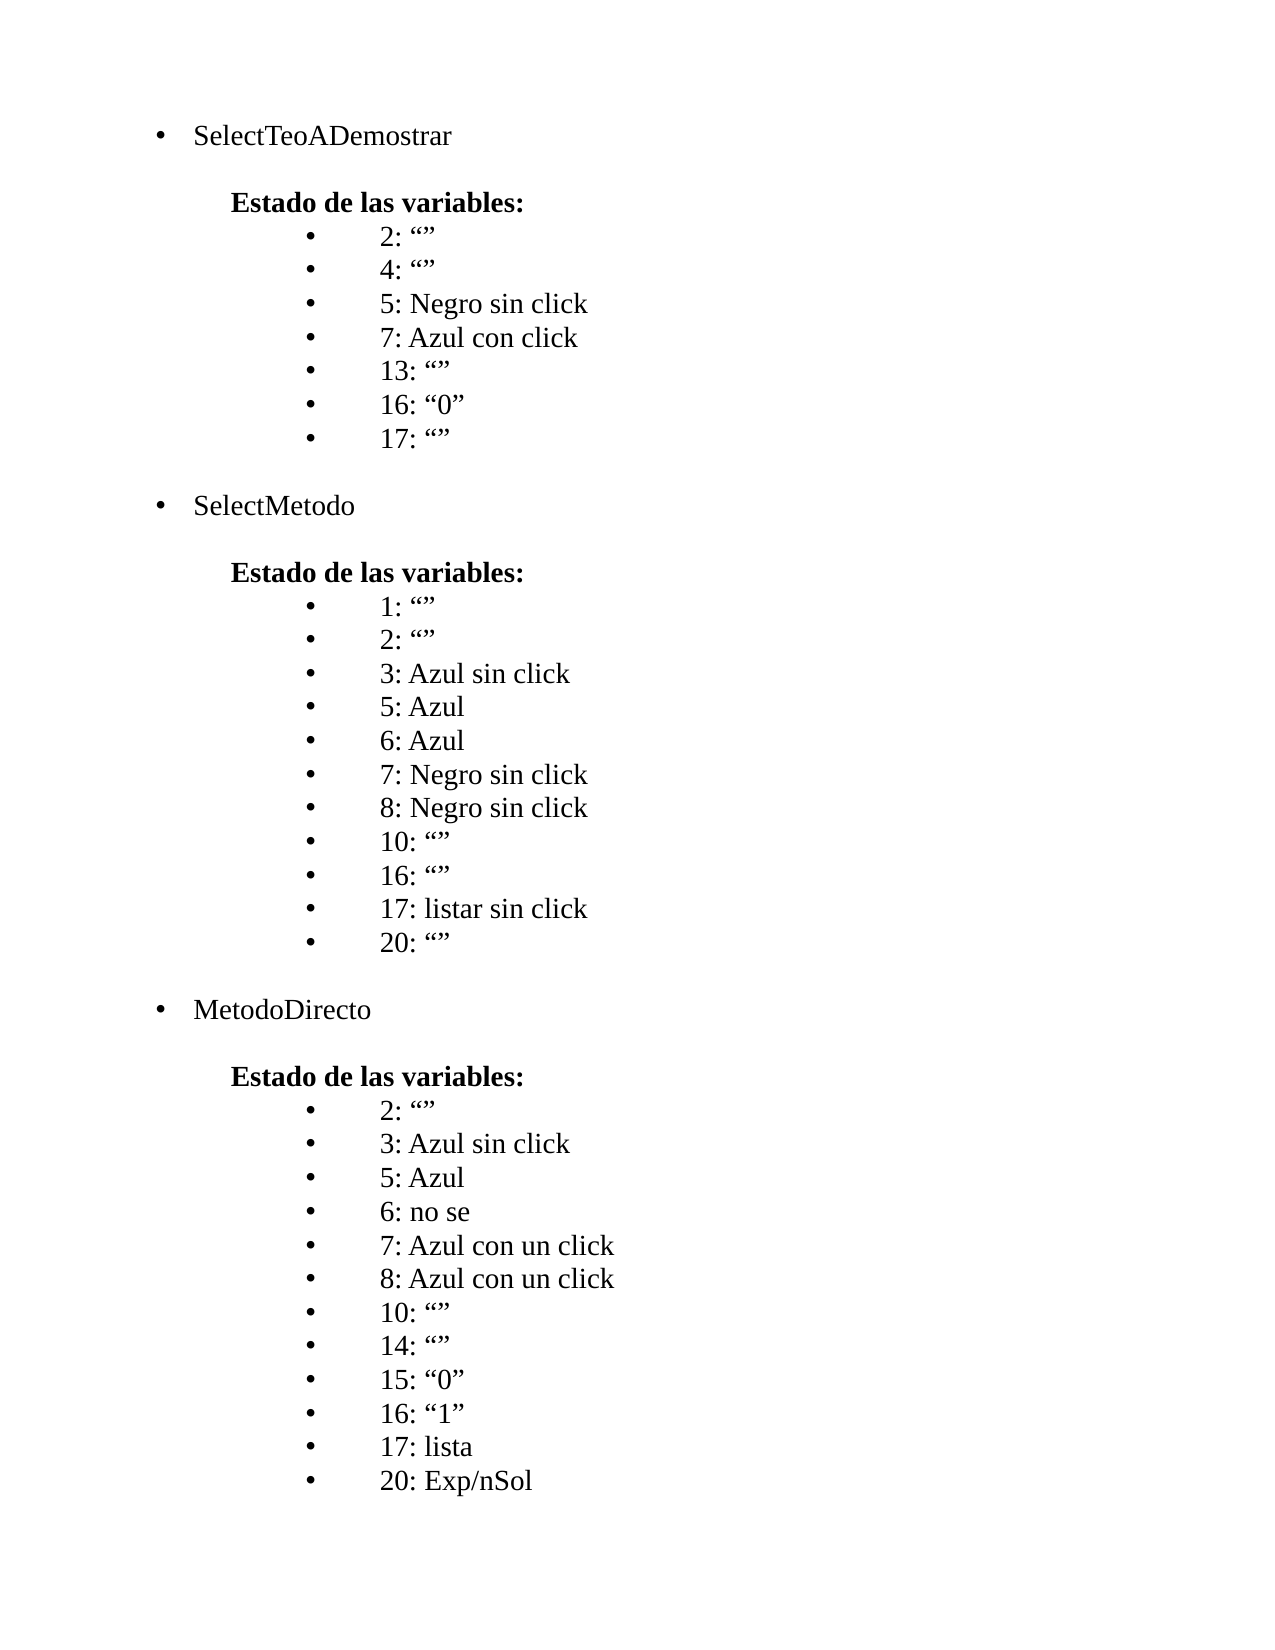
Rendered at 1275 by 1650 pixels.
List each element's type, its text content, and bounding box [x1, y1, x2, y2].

list 15: “0” [306, 1362, 1157, 1396]
list 6: Azul [306, 723, 1157, 757]
list 20: “” [306, 925, 1157, 959]
list 17: lista [306, 1429, 1157, 1463]
list 17: “” [306, 421, 1157, 454]
list 2: “” [306, 219, 1157, 252]
list 16: “1” [306, 1396, 1157, 1429]
list 7: Negro sin click [306, 757, 1157, 791]
list 17: listar sin click [306, 891, 1157, 925]
list MetodoDirecto [156, 992, 1157, 1026]
list 2: “” [306, 1093, 1157, 1127]
list 6: no se [306, 1194, 1157, 1228]
list 8: Azul con un click [306, 1261, 1157, 1295]
list SelectTeoADemostrar [156, 118, 1157, 152]
list 14: “” [306, 1328, 1157, 1362]
list 3: Azul sin click [306, 1127, 1157, 1160]
list 16: “0” [306, 387, 1157, 421]
text Estado de las variables: [231, 555, 1157, 589]
list 8: Negro sin click [306, 791, 1157, 824]
list SelectMetodo [156, 488, 1157, 522]
list 16: “” [306, 858, 1157, 891]
list 3: Azul sin click [306, 656, 1157, 689]
list 5: Negro sin click [306, 286, 1157, 320]
list 10: “” [306, 1295, 1157, 1328]
list 2: “” [306, 622, 1157, 656]
list 20: Exp/nSol [306, 1463, 1157, 1497]
list 13: “” [306, 353, 1157, 387]
list 5: Azul [306, 689, 1157, 723]
text Estado de las variables: [231, 185, 1157, 219]
list 7: Azul con un click [306, 1228, 1157, 1261]
list 4: “” [306, 252, 1157, 286]
list 5: Azul [306, 1160, 1157, 1194]
list 1: “” [306, 589, 1157, 622]
list 7: Azul con click [306, 320, 1157, 353]
list 10: “” [306, 824, 1157, 858]
text Estado de las variables: [231, 1059, 1157, 1093]
